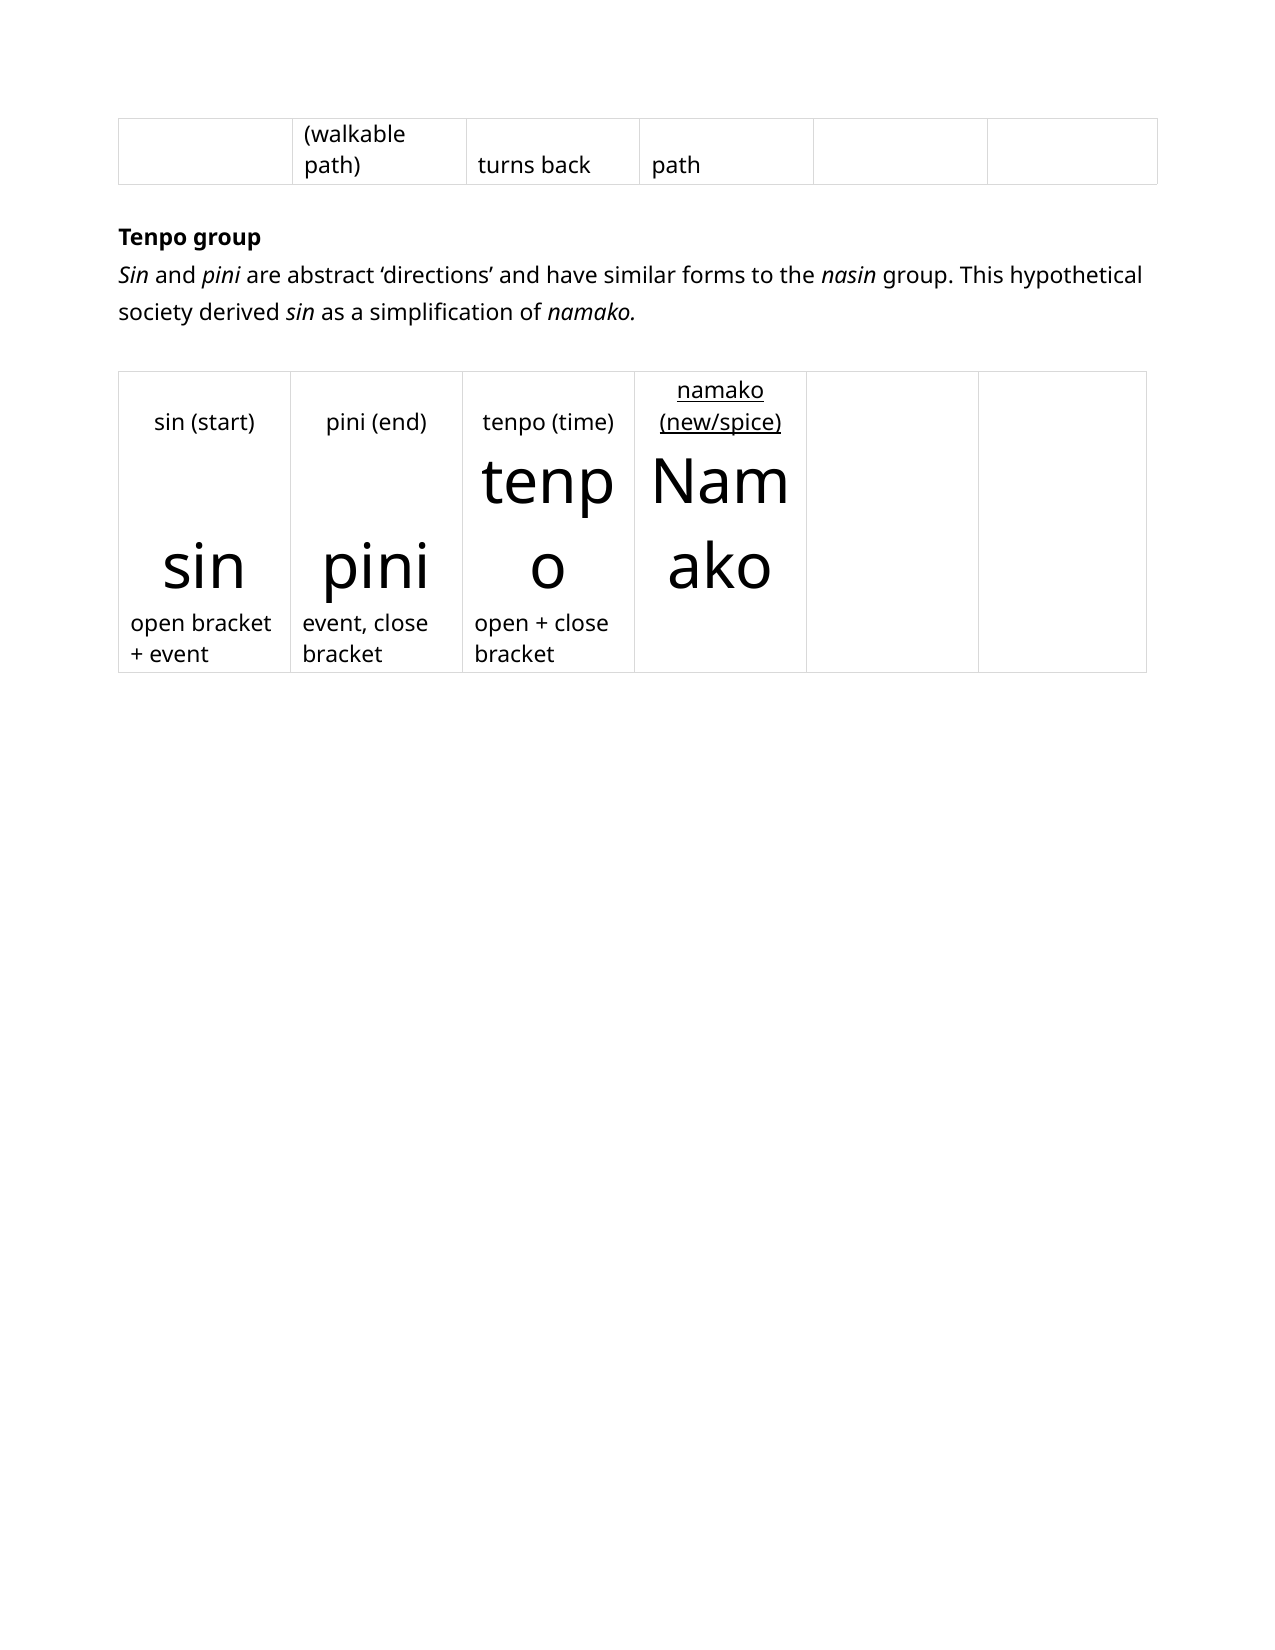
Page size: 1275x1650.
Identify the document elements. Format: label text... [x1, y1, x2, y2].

table_header pini (end) [291, 372, 462, 437]
table_cell [814, 119, 987, 183]
table_cell [979, 607, 1146, 672]
table_cell sin [119, 437, 290, 607]
table_cell Namako [794, 437, 806, 607]
table_cell (walkable path) [293, 119, 466, 183]
table_cell Namako [635, 437, 646, 607]
table_cell [807, 437, 978, 607]
table_header [807, 372, 978, 437]
table_cell turns back [467, 119, 639, 183]
table_header sin (start) [119, 372, 290, 437]
table_cell [119, 119, 292, 183]
table_cell [979, 437, 1146, 607]
table_cell [807, 607, 978, 672]
table_cell open bracket + event [119, 607, 290, 672]
table_cell [988, 119, 1157, 183]
text Tenpo group [118, 221, 1157, 252]
table_header namako (new/spice) [635, 372, 806, 437]
table_cell tenpo [622, 437, 634, 607]
table_cell path [640, 119, 813, 183]
table_header [979, 372, 1146, 437]
table_cell pini [291, 437, 462, 607]
table_header tenpo (time) [463, 372, 634, 437]
table_cell tenpo [463, 437, 474, 607]
table_cell [635, 607, 806, 672]
table_cell event, close bracket [291, 607, 462, 672]
table_cell open + close bracket [463, 607, 634, 672]
text Sin and pini are abstract ‘directions’ and have similar forms to the nasin group. This hypothetical society derived sin as a simplification of namako. [118, 259, 1157, 327]
